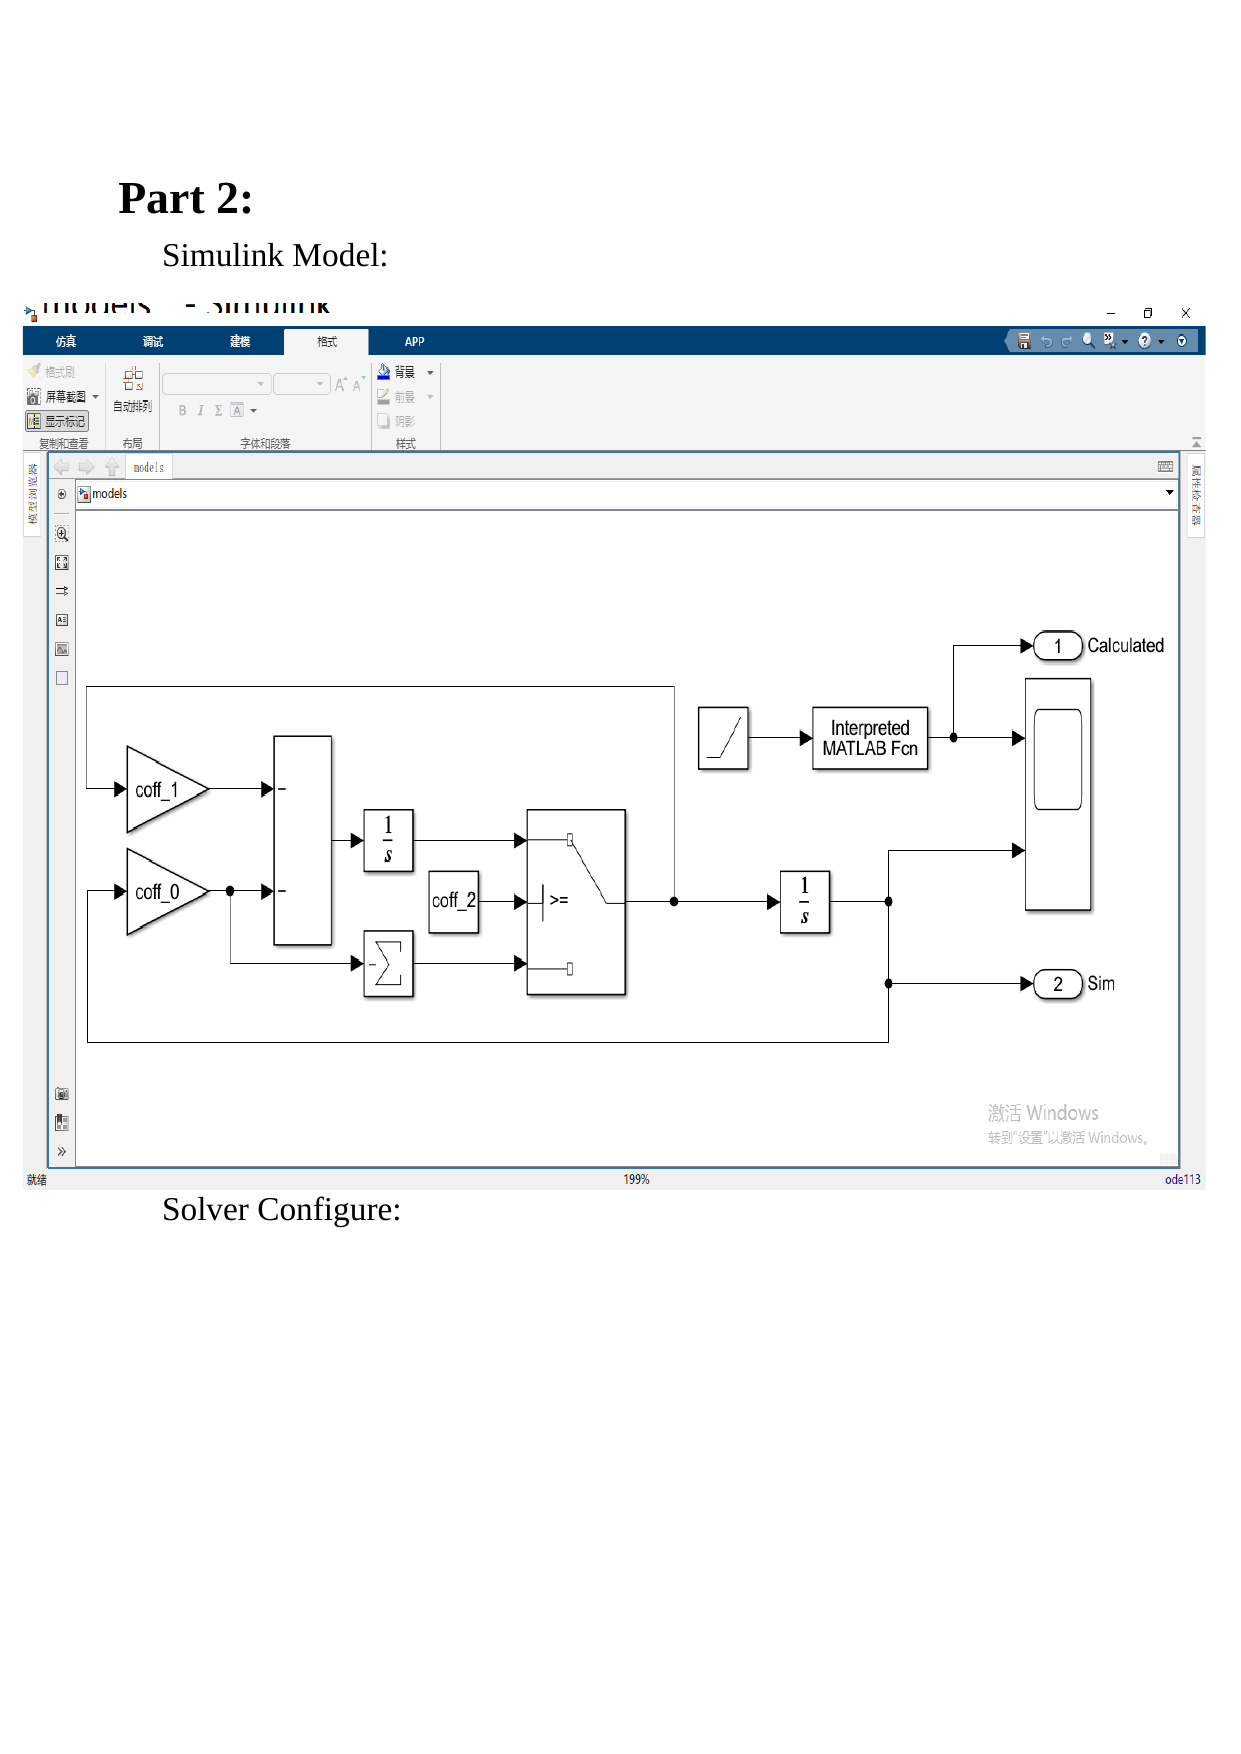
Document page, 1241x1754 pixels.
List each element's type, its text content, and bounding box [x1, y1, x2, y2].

text Solver Configure: [118, 1190, 1122, 1228]
picture [22, 303, 1206, 1190]
text Simulink Model: [118, 223, 1122, 276]
text Part 2: [118, 171, 1122, 223]
